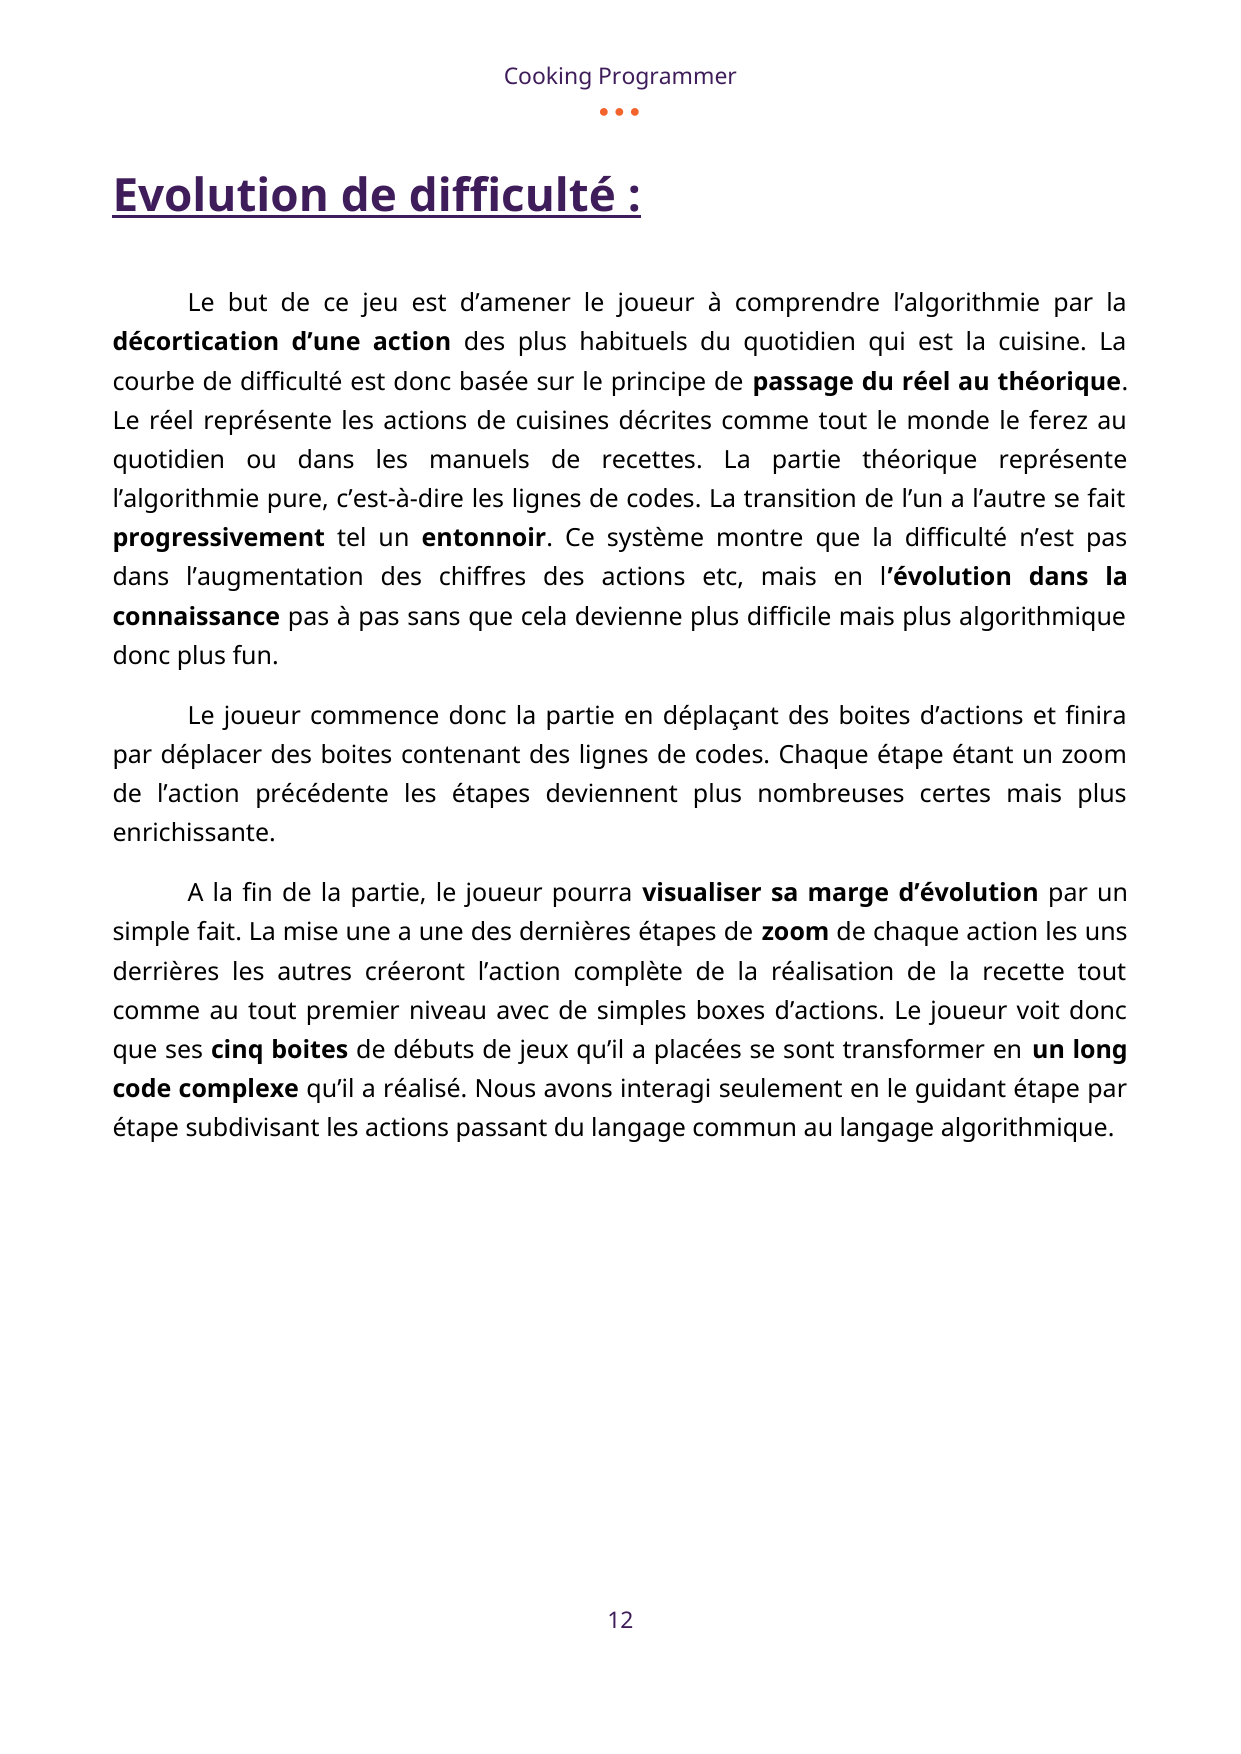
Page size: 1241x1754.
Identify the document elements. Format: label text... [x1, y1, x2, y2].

subtitle Evolution de difficulté : [112, 162, 1128, 225]
text Le joueur commence donc la partie en déplaçant des boites d’actions et finira par déplacer des boites contenant des lignes de codes. Chaque étape étant un zoom de l’action précédente les étapes deviennent plus nombreuses certes mais plus enrichissante. [112, 697, 1128, 849]
text A la fin de la partie, le joueur pourra visualiser sa marge d’évolution par un simple fait. La mise une a une des dernières étapes de zoom de chaque action les uns derrières les autres créeront l’action complète de la réalisation de la recette tout comme au tout premier niveau avec de simples boxes d’actions. Le joueur voit donc que ses cinq boites de débuts de jeux qu’il a placées se sont transformer en un long code complexe qu’il a réalisé. Nous avons interagi seulement en le guidant étape par étape subdivisant les actions passant du langage commun au langage algorithmique. [112, 875, 1128, 1144]
text Le but de ce jeu est d’amener le joueur à comprendre l’algorithmie par la décortication d’une action des plus habituels du quotidien qui est la cuisine. La courbe de difficulté est donc basée sur le principe de passage du réel au théorique. Le réel représente les actions de cuisines décrites comme tout le monde le ferez au quotidien ou dans les manuels de recettes. La partie théorique représente l’algorithmie pure, c’est-à-dire les lignes de codes. La transition de l’un a l’autre se fait progressivement tel un entonnoir. Ce système montre que la difficulté n’est pas dans l’augmentation des chiffres des actions etc, mais en l’évolution dans la connaissance pas à pas sans que cela devienne plus difficile mais plus algorithmique donc plus fun. [112, 285, 1128, 671]
